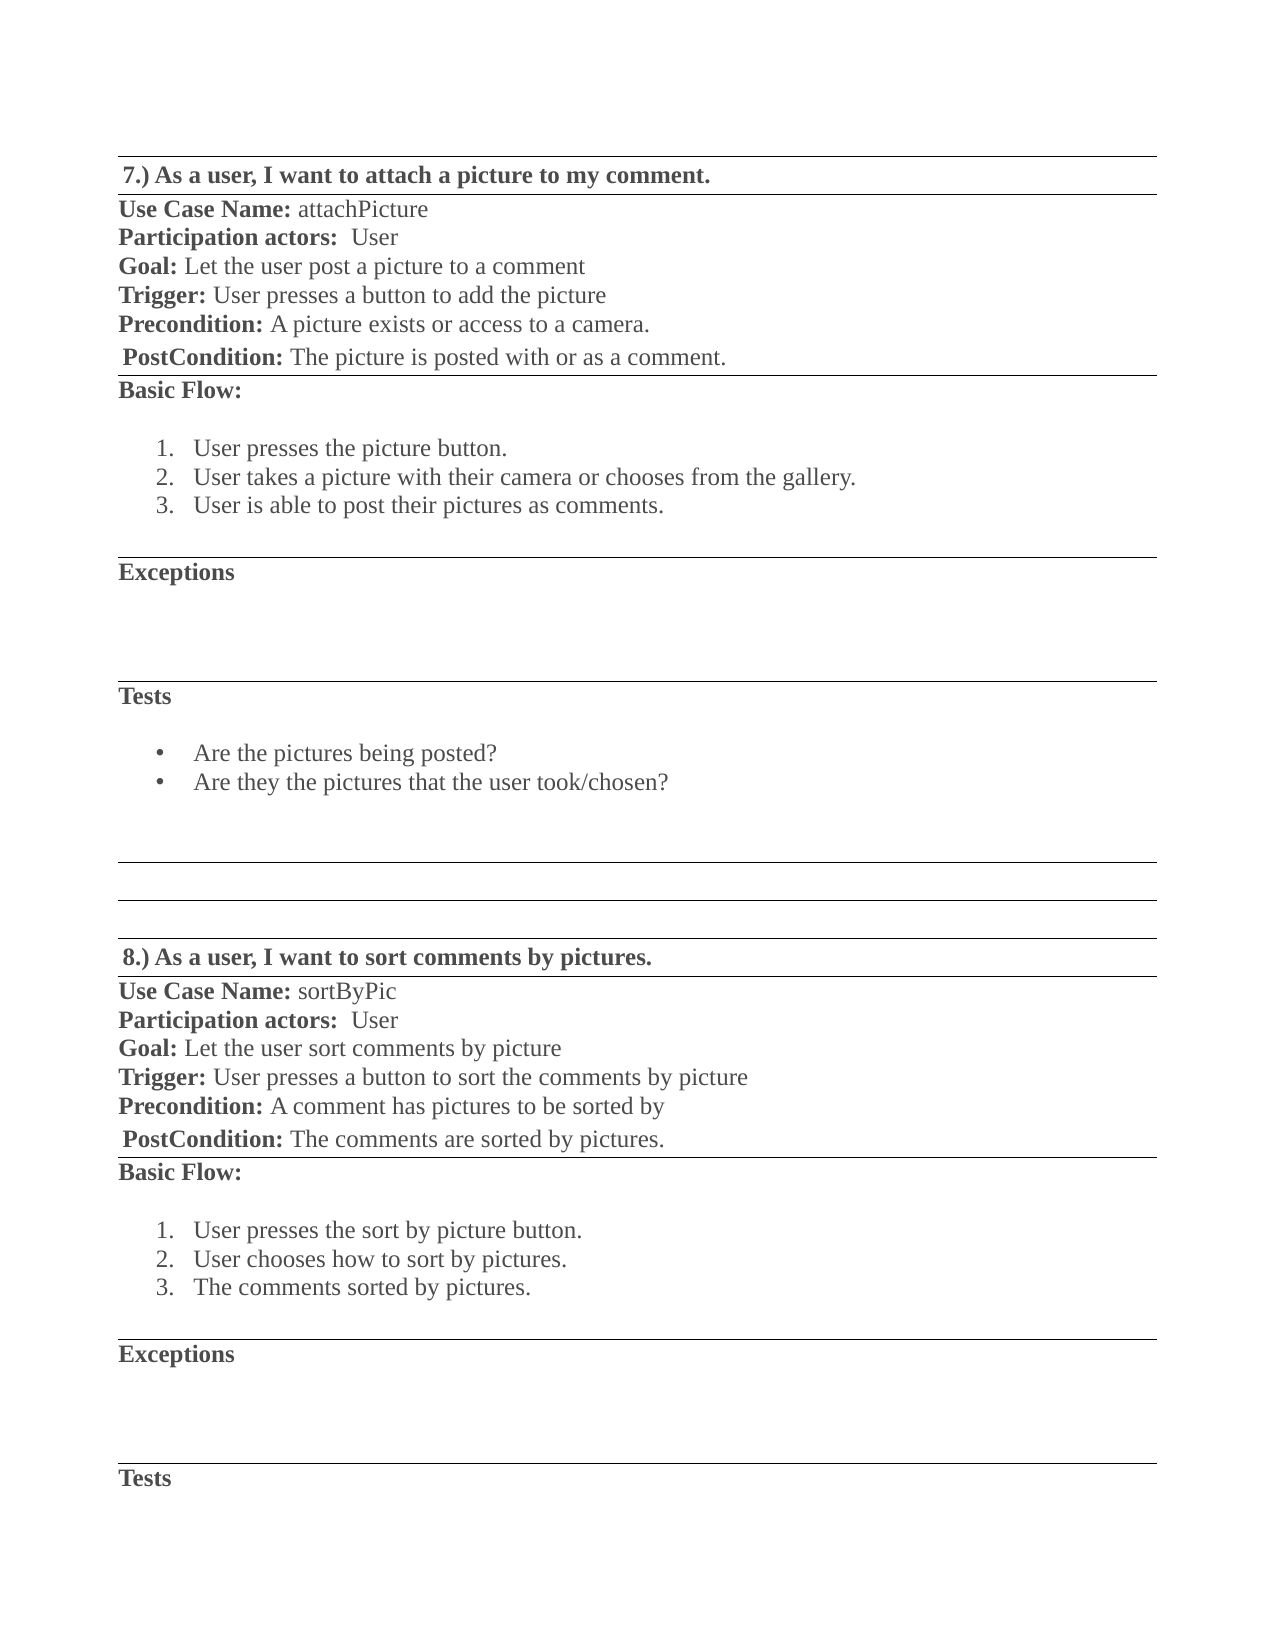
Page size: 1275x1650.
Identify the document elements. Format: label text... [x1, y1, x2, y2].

text Trigger: User presses a button to sort the comments by picture [118, 1062, 1157, 1091]
text PostCondition: The picture is posted with or as a comment. [118, 337, 1157, 375]
text Trigger: User presses a button to add the picture [118, 280, 1157, 309]
list User is able to post their pictures as comments. [156, 490, 1157, 519]
list Are the pictures being posted? [156, 738, 1157, 767]
text Exceptions [118, 558, 1157, 586]
text Goal: Let the user sort comments by picture [118, 1033, 1157, 1062]
list User chooses how to sort by pictures. [156, 1244, 1157, 1272]
text Use Case Name: attachPicture [118, 195, 1157, 222]
text 8.) As a user, I want to sort comments by pictures. [118, 939, 1157, 976]
text Exceptions [118, 1340, 1157, 1368]
list User presses the picture button. [156, 433, 1157, 462]
list The comments sorted by pictures. [156, 1272, 1157, 1301]
text Precondition: A comment has pictures to be sorted by [118, 1091, 1157, 1120]
text Participation actors: User [118, 222, 1157, 251]
list Are they the pictures that the user took/chosen? [156, 767, 1157, 796]
text Tests [118, 682, 1157, 710]
text Participation actors: User [118, 1005, 1157, 1033]
text Tests [118, 1464, 1157, 1492]
text Use Case Name: sortByPic [118, 977, 1157, 1005]
text Basic Flow: [118, 1158, 1157, 1186]
text Precondition: A picture exists or access to a camera. [118, 309, 1157, 337]
text Basic Flow: [118, 376, 1157, 404]
list User takes a picture with their camera or chooses from the gallery. [156, 462, 1157, 490]
text PostCondition: The comments are sorted by pictures. [118, 1120, 1157, 1157]
text 7.) As a user, I want to attach a picture to my comment. [118, 157, 1157, 194]
list User presses the sort by picture button. [156, 1215, 1157, 1244]
text Goal: Let the user post a picture to a comment [118, 251, 1157, 280]
